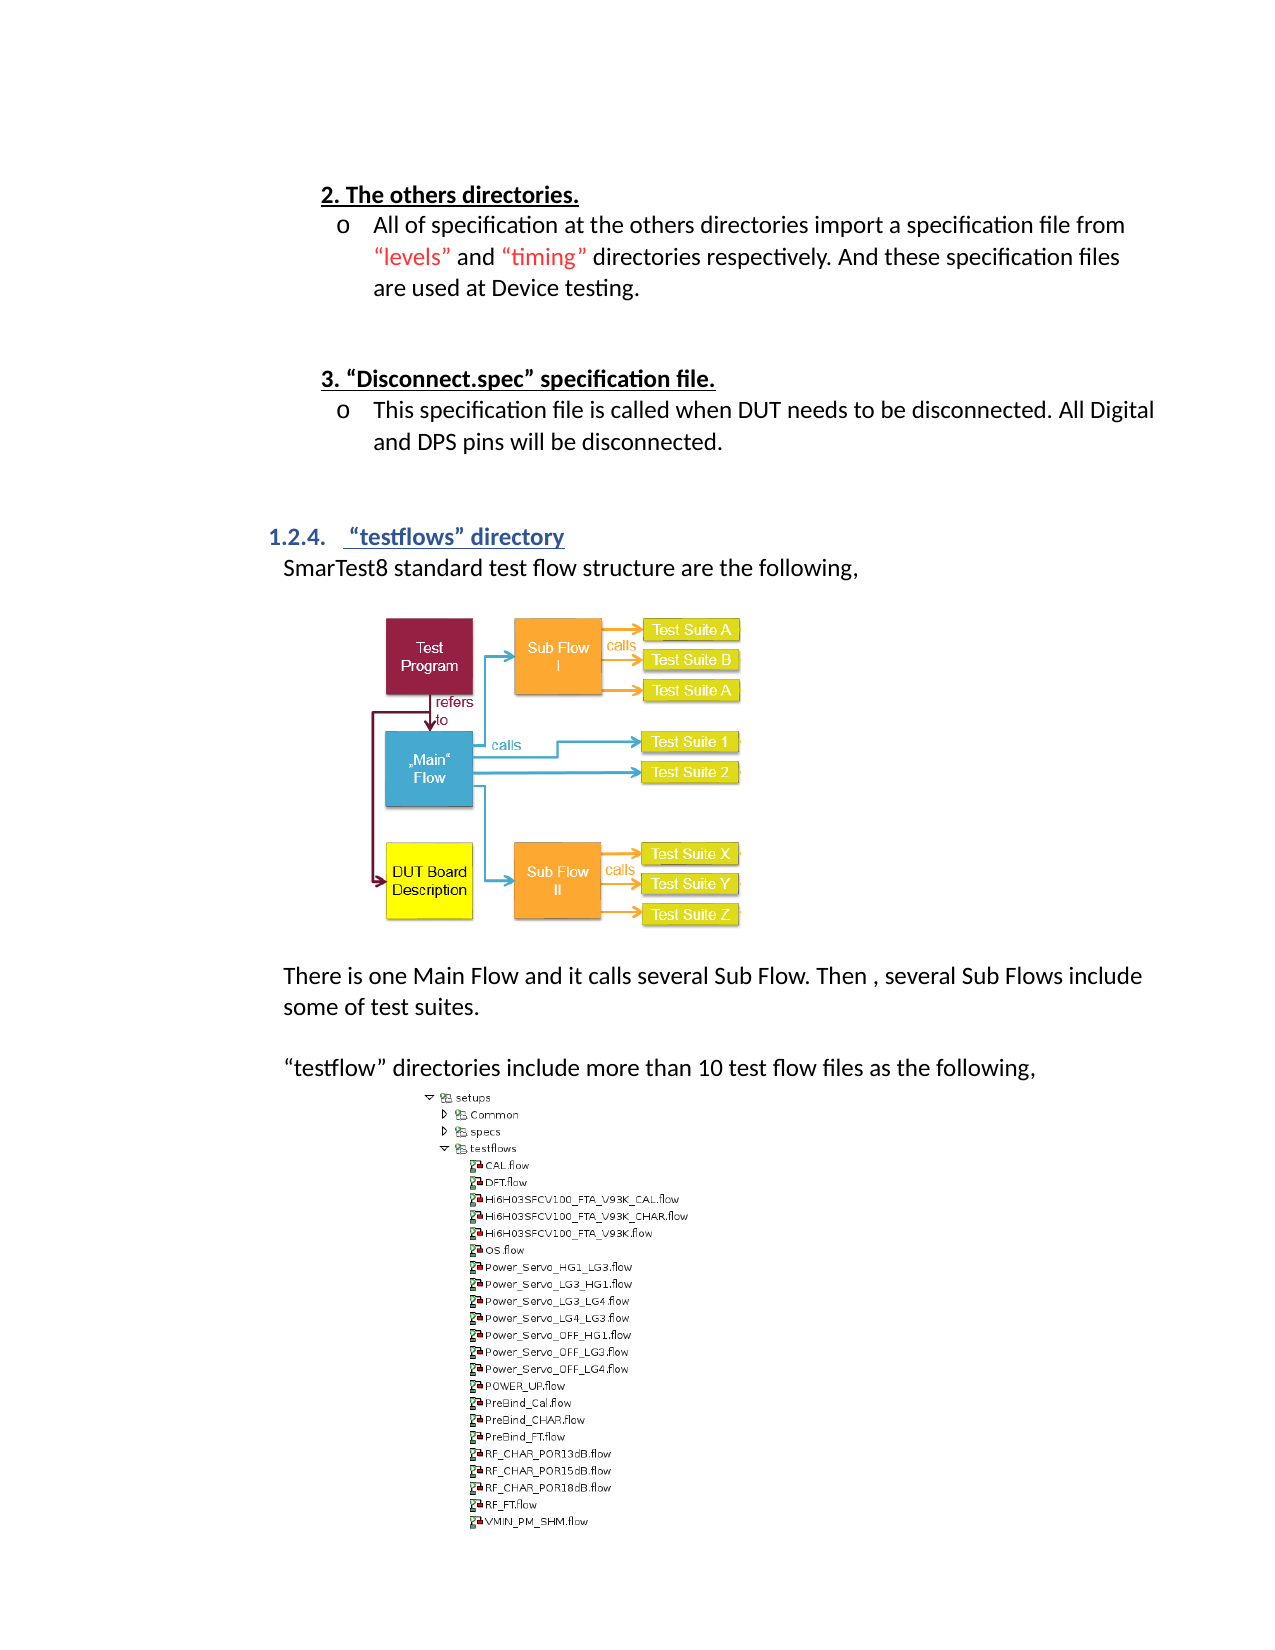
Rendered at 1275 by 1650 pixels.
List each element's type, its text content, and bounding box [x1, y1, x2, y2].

picture [357, 606, 742, 930]
list 2. The others directories. [283, 179, 1157, 210]
text “testflow” directories include more than 10 test flow files as the following, [283, 1052, 1157, 1083]
text SmarTest8 standard test flow structure are the following, [283, 552, 1157, 583]
subtitle “testflows” directory [268, 522, 1157, 552]
text There is one Main Flow and it calls several Sub Flow. Then , several Sub Flows include some of test suites. [283, 961, 1157, 1022]
list All of specification at the others directories import a specification file from “levels” and “timing” directories respectively. And these specification files are used at Device testing. [336, 210, 1157, 302]
picture [418, 1089, 713, 1529]
list This specification file is called when DUT needs to be disconnected. All Digital and DPS pins will be disconnected. [336, 394, 1157, 456]
list 3. “Disconnect.spec” specification file. [283, 363, 1157, 394]
